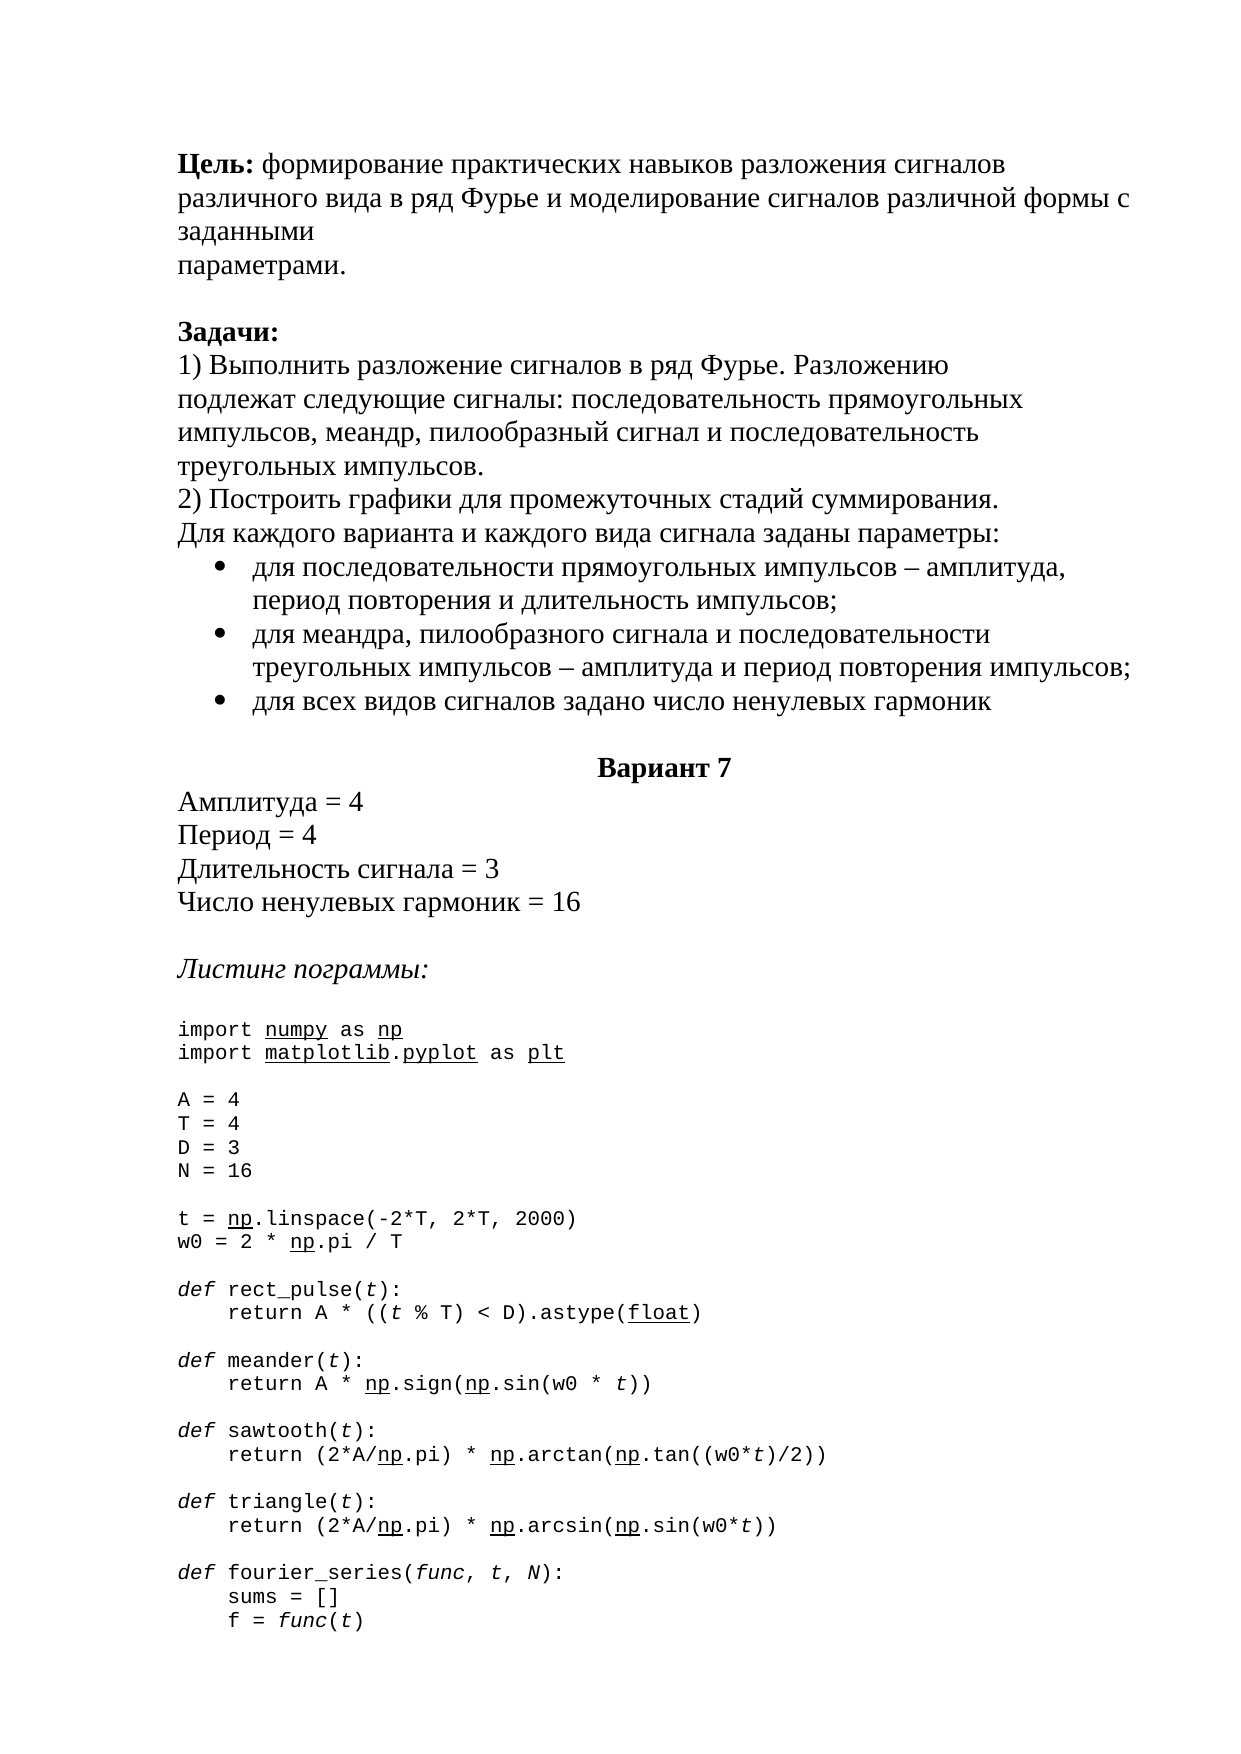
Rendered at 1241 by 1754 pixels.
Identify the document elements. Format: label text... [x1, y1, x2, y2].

text D = 3 [177, 1137, 1152, 1160]
text sums = [] [177, 1586, 1152, 1610]
text 1) Выполнить разложение сигналов в ряд Фурье. Разложению [177, 347, 1152, 381]
text t = np.linspace(-2*T, 2*T, 2000) [177, 1208, 1152, 1231]
text Амплитуда = 4 [177, 784, 1152, 817]
text import numpy as np [177, 1018, 1152, 1042]
text return (2*A/np.pi) * np.arcsin(np.sin(w0*t)) [177, 1515, 1152, 1539]
text def sawtooth(t): [177, 1421, 1152, 1444]
text Число ненулевых гармоник = 16 [177, 884, 1152, 918]
text треугольных импульсов. [177, 448, 1152, 482]
text Цель: формирование практических навыков разложения сигналов различного вида в ряд Фурье и моделирование сигналов различной формы с заданными [177, 146, 1152, 247]
text Листинг пограммы: [177, 951, 1152, 985]
text def triangle(t): [177, 1491, 1152, 1515]
text return A * np.sign(np.sin(w0 * t)) [177, 1373, 1152, 1397]
list для последовательности прямоугольных импульсов – амплитуда, период повторения и длительность импульсов; [215, 549, 1152, 616]
text return (2*A/np.pi) * np.arctan(np.tan((w0*t)/2)) [177, 1444, 1152, 1468]
list для меандра, пилообразного сигнала и последовательности треугольных импульсов – амплитуда и период повторения импульсов; [215, 616, 1152, 683]
text Для каждого варианта и каждого вида сигнала заданы параметры: [177, 515, 1152, 549]
text A = 4 [177, 1089, 1152, 1113]
list для всех видов сигналов задано число ненулевых гармоник [215, 683, 1152, 717]
text def fourier_series(func, t, N): [177, 1562, 1152, 1586]
text import matplotlib.pyplot as plt [177, 1042, 1152, 1066]
text f = func(t) [177, 1610, 1152, 1633]
text параметрами. [177, 247, 1152, 280]
text подлежат следующие сигналы: последовательность прямоугольных [177, 381, 1152, 414]
text def rect_pulse(t): [177, 1279, 1152, 1302]
text N = 16 [177, 1160, 1152, 1184]
text return A * ((t % T) < D).astype(float) [177, 1302, 1152, 1326]
text Задачи: [177, 314, 1152, 347]
text Вариант 7 [177, 750, 1152, 784]
text импульсов, меандр, пилообразный сигнал и последовательность [177, 414, 1152, 448]
text 2) Построить графики для промежуточных стадий суммирования. [177, 482, 1152, 515]
text w0 = 2 * np.pi / T [177, 1231, 1152, 1255]
text Период = 4 [177, 817, 1152, 851]
text def meander(t): [177, 1349, 1152, 1373]
text T = 4 [177, 1113, 1152, 1137]
text Длительность сигнала = 3 [177, 851, 1152, 884]
